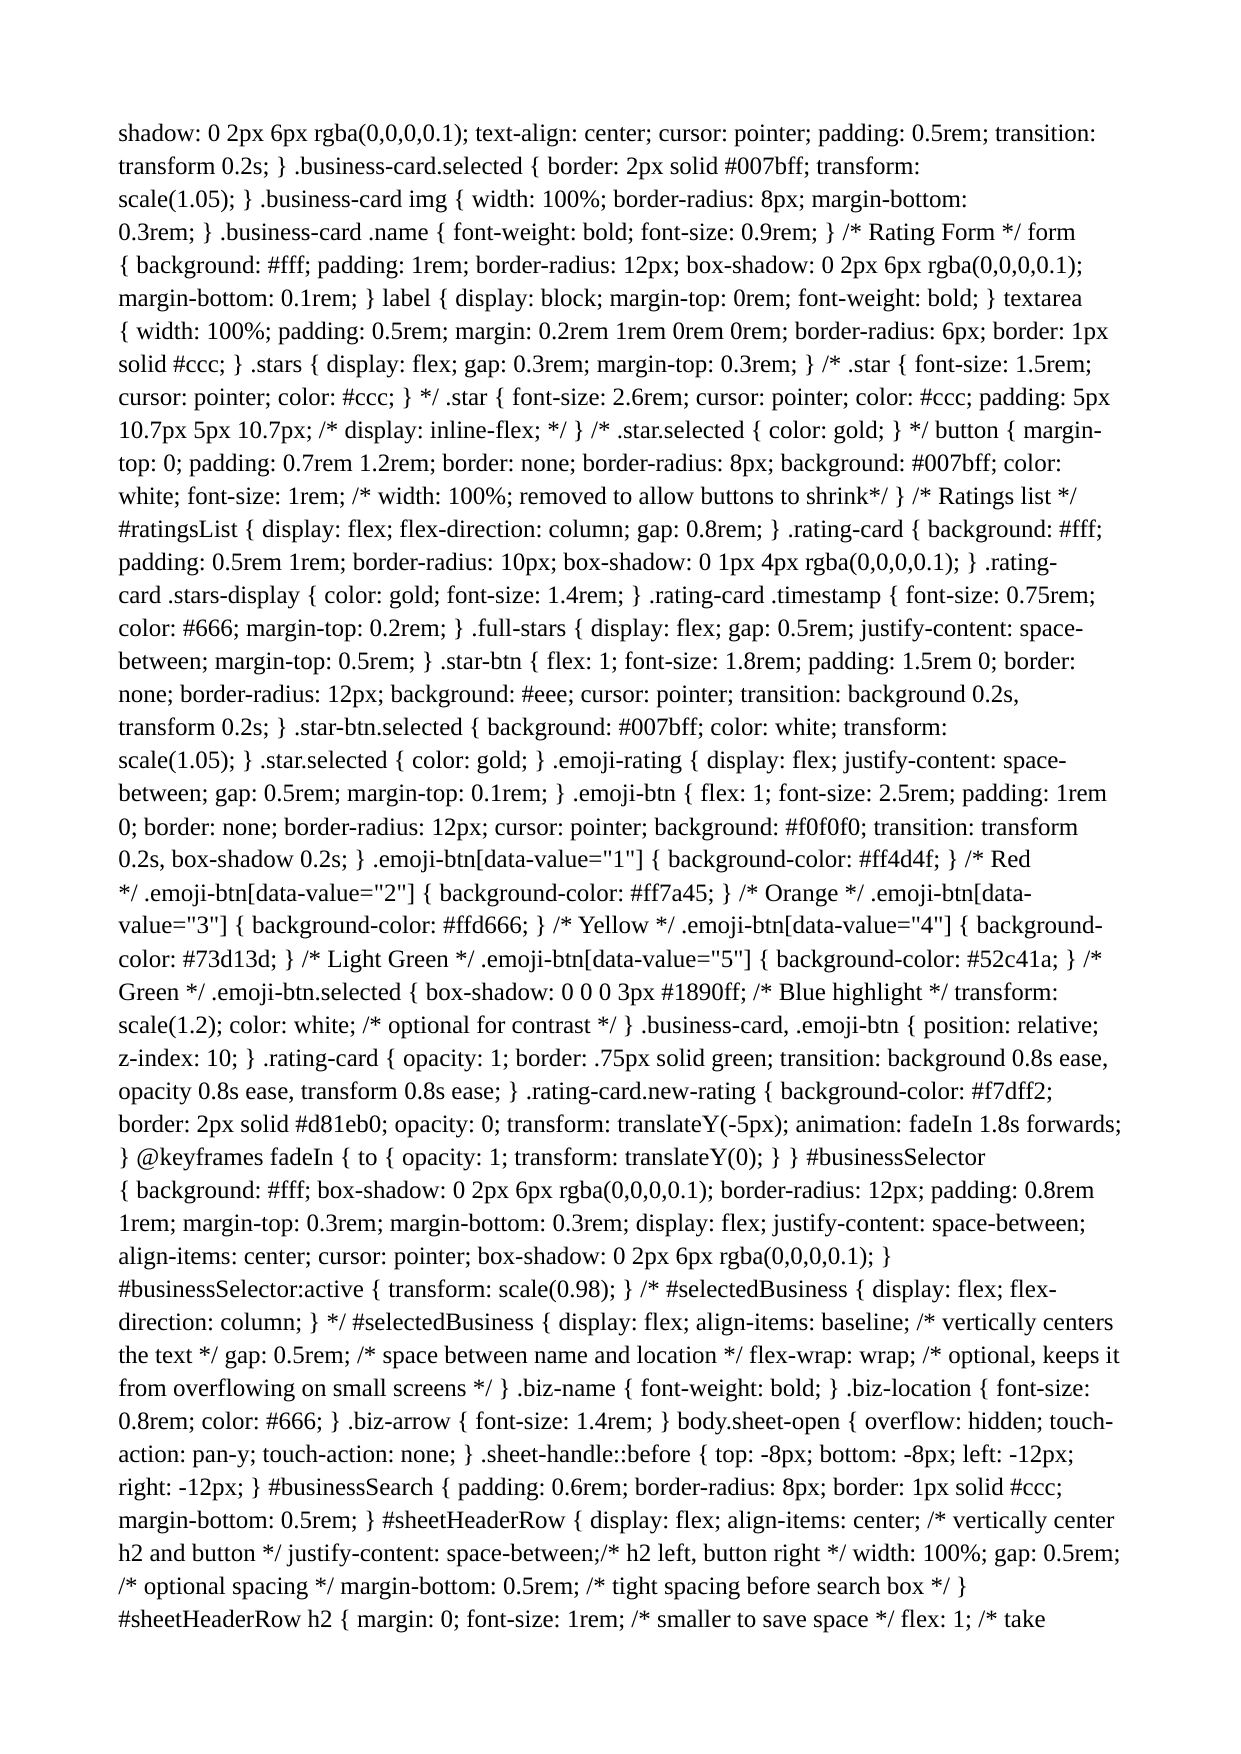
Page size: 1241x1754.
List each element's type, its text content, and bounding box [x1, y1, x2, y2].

text shadow: 0 2px 6px rgba(0,0,0,0.1); text-align: center; cursor: pointer; padding: 0.5rem; transition: transform 0.2s; } .business-card.selected { border: 2px solid #007bff; transform: scale(1.05); } .business-card img { width: 100%; border-radius: 8px; margin-bottom: 0.3rem; } .business-card .name { font-weight: bold; font-size: 0.9rem; } /* Rating Form */ form { background: #fff; padding: 1rem; border-radius: 12px; box-shadow: 0 2px 6px rgba(0,0,0,0.1); margin-bottom: 0.1rem; } label { display: block; margin-top: 0rem; font-weight: bold; } textarea { width: 100%; padding: 0.5rem; margin: 0.2rem 1rem 0rem 0rem; border-radius: 6px; border: 1px solid #ccc; } .stars { display: flex; gap: 0.3rem; margin-top: 0.3rem; } /* .star { font-size: 1.5rem; cursor: pointer; color: #ccc; } */ .star { font-size: 2.6rem; cursor: pointer; color: #ccc; padding: 5px 10.7px 5px 10.7px; /* display: inline-flex; */ } /* .star.selected { color: gold; } */ button { margin-top: 0; padding: 0.7rem 1.2rem; border: none; border-radius: 8px; background: #007bff; color: white; font-size: 1rem; /* width: 100%; removed to allow buttons to shrink*/ } /* Ratings list */ #ratingsList { display: flex; flex-direction: column; gap: 0.8rem; } .rating-card { background: #fff; padding: 0.5rem 1rem; border-radius: 10px; box-shadow: 0 1px 4px rgba(0,0,0,0.1); } .rating-card .stars-display { color: gold; font-size: 1.4rem; } .rating-card .timestamp { font-size: 0.75rem; color: #666; margin-top: 0.2rem; } .full-stars { display: flex; gap: 0.5rem; justify-content: space-between; margin-top: 0.5rem; } .star-btn { flex: 1; font-size: 1.8rem; padding: 1.5rem 0; border: none; border-radius: 12px; background: #eee; cursor: pointer; transition: background 0.2s, transform 0.2s; } .star-btn.selected { background: #007bff; color: white; transform: scale(1.05); } .star.selected { color: gold; } .emoji-rating { display: flex; justify-content: space-between; gap: 0.5rem; margin-top: 0.1rem; } .emoji-btn { flex: 1; font-size: 2.5rem; padding: 1rem 0; border: none; border-radius: 12px; cursor: pointer; background: #f0f0f0; transition: transform 0.2s, box-shadow 0.2s; } .emoji-btn[data-value="1"] { background-color: #ff4d4f; } /* Red */ .emoji-btn[data-value="2"] { background-color: #ff7a45; } /* Orange */ .emoji-btn[data-value="3"] { background-color: #ffd666; } /* Yellow */ .emoji-btn[data-value="4"] { background-color: #73d13d; } /* Light Green */ .emoji-btn[data-value="5"] { background-color: #52c41a; } /* Green */ .emoji-btn.selected { box-shadow: 0 0 0 3px #1890ff; /* Blue highlight */ transform: scale(1.2); color: white; /* optional for contrast */ } .business-card, .emoji-btn { position: relative; z-index: 10; } .rating-card { opacity: 1; border: .75px solid green; transition: background 0.8s ease, opacity 0.8s ease, transform 0.8s ease; } .rating-card.new-rating { background-color: #f7dff2; border: 2px solid #d81eb0; opacity: 0; transform: translateY(-5px); animation: fadeIn 1.8s forwards; } @keyframes fadeIn { to { opacity: 1; transform: translateY(0); } } #businessSelector { background: #fff; box-shadow: 0 2px 6px rgba(0,0,0,0.1); border-radius: 12px; padding: 0.8rem 1rem; margin-top: 0.3rem; margin-bottom: 0.3rem; display: flex; justify-content: space-between; align-items: center; cursor: pointer; box-shadow: 0 2px 6px rgba(0,0,0,0.1); } #businessSelector:active { transform: scale(0.98); } /* #selectedBusiness { display: flex; flex-direction: column; } */ #selectedBusiness { display: flex; align-items: baseline; /* vertically centers the text */ gap: 0.5rem; /* space between name and location */ flex-wrap: wrap; /* optional, keeps it from overflowing on small screens */ } .biz-name { font-weight: bold; } .biz-location { font-size: 0.8rem; color: #666; } .biz-arrow { font-size: 1.4rem; } body.sheet-open { overflow: hidden; touch-action: pan-y; touch-action: none; } .sheet-handle::before { top: -8px; bottom: -8px; left: -12px; right: -12px; } #businessSearch { padding: 0.6rem; border-radius: 8px; border: 1px solid #ccc; margin-bottom: 0.5rem; } #sheetHeaderRow { display: flex; align-items: center; /* vertically center h2 and button */ justify-content: space-between;/* h2 left, button right */ width: 100%; gap: 0.5rem; /* optional spacing */ margin-bottom: 0.5rem; /* tight spacing before search box */ } #sheetHeaderRow h2 { margin: 0; font-size: 1rem; /* smaller to save space */ flex: 1; /* take [118, 118, 1122, 1633]
